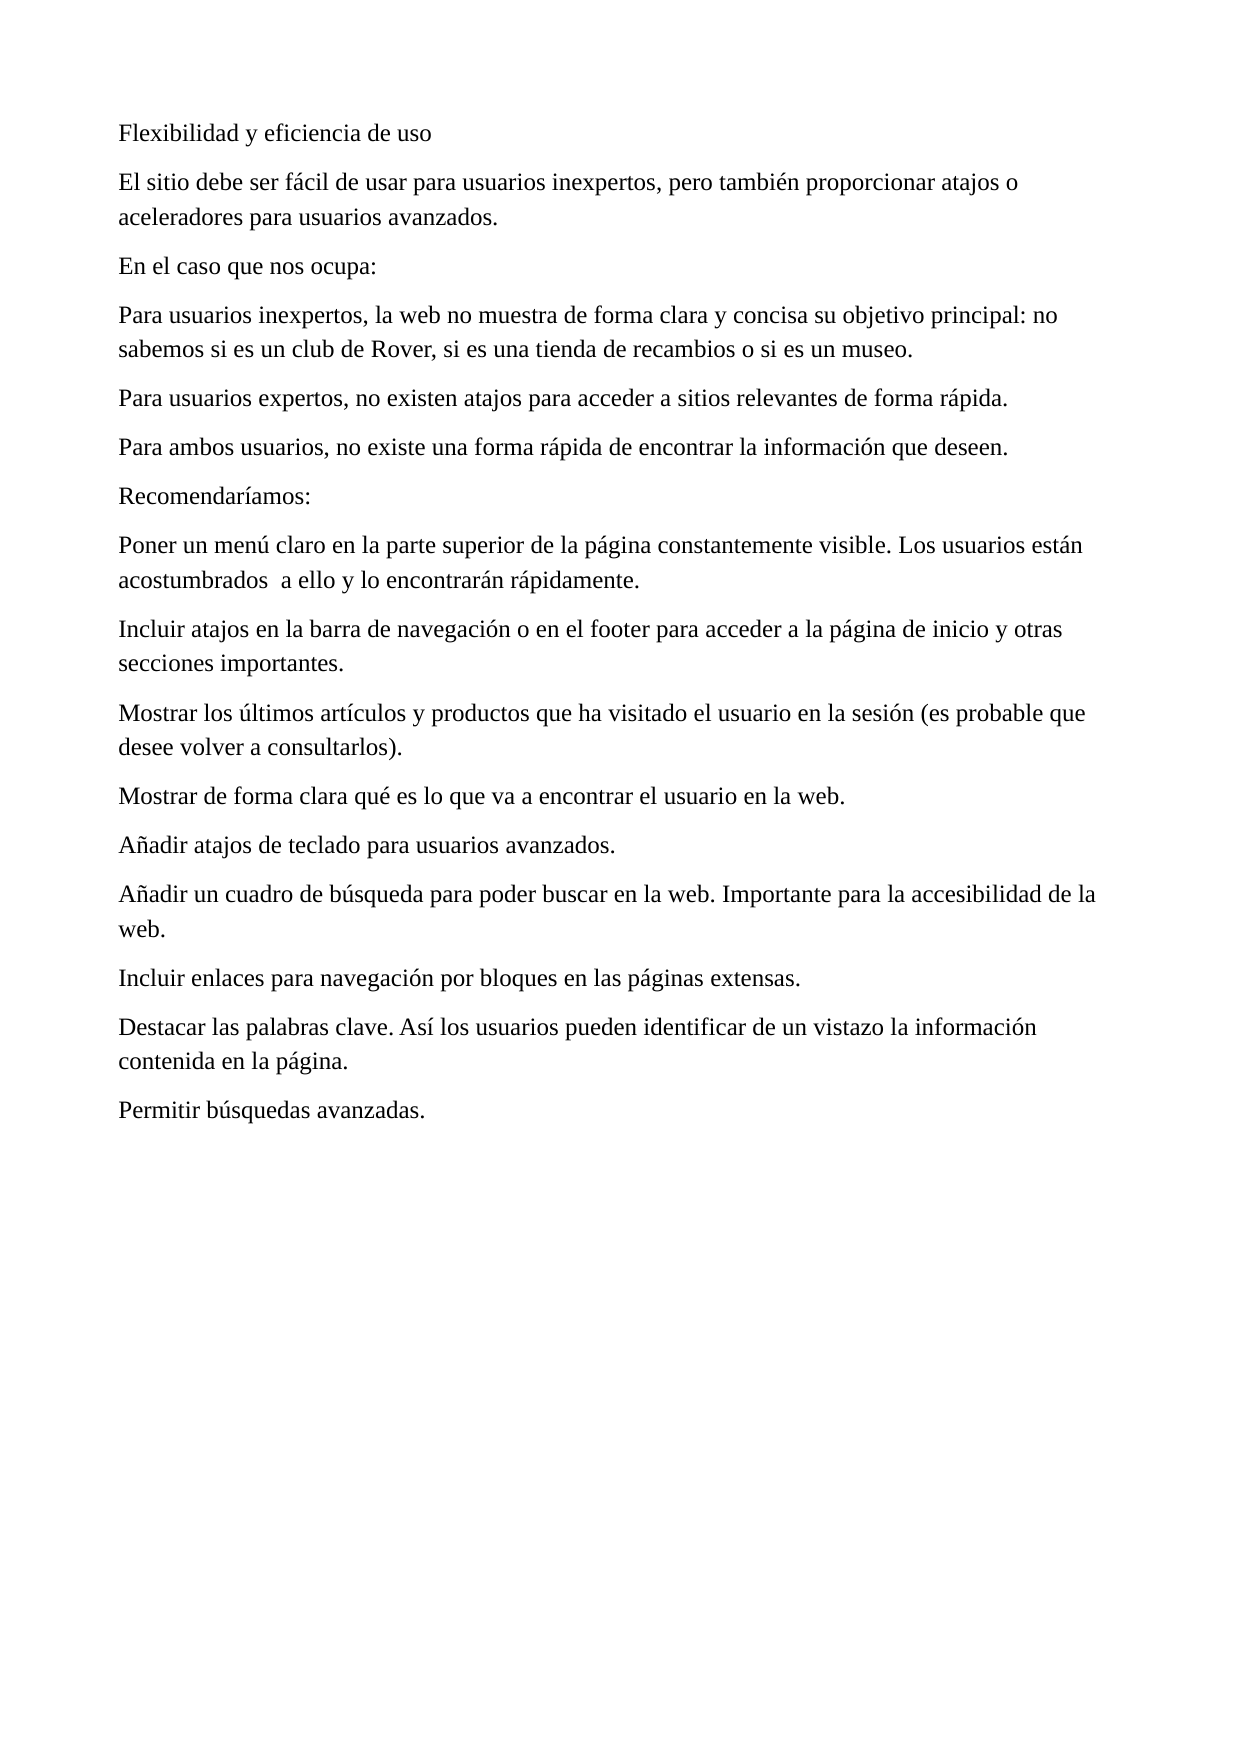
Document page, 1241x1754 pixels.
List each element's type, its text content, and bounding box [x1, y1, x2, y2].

text Para usuarios inexpertos, la web no muestra de forma clara y concisa su objetivo principal: no sabemos si es un club de Rover, si es una tienda de recambios o si es un museo. [118, 300, 1122, 363]
text Incluir atajos en la barra de navegación o en el footer para acceder a la página de inicio y otras secciones importantes. [118, 614, 1122, 677]
text Permitir búsquedas avanzadas. [118, 1095, 1122, 1124]
text Mostrar los últimos artículos y productos que ha visitado el usuario en la sesión (es probable que desee volver a consultarlos). [118, 698, 1122, 761]
text Poner un menú claro en la parte superior de la página constantemente visible. Los usuarios están acostumbrados a ello y lo encontrarán rápidamente. [118, 531, 1122, 594]
text Añadir atajos de teclado para usuarios avanzados. [118, 830, 1122, 859]
text Para ambos usuarios, no existe una forma rápida de encontrar la información que deseen. [118, 432, 1122, 461]
text Mostrar de forma clara qué es lo que va a encontrar el usuario en la web. [118, 781, 1122, 810]
text Añadir un cuadro de búsqueda para poder buscar en la web. Importante para la accesibilidad de la web. [118, 879, 1122, 942]
text Recomendaríamos: [118, 481, 1122, 510]
text Incluir enlaces para navegación por bloques en las páginas extensas. [118, 963, 1122, 992]
text El sitio debe ser fácil de usar para usuarios inexpertos, pero también proporcionar atajos o aceleradores para usuarios avanzados. [118, 167, 1122, 230]
text Flexibilidad y eficiencia de uso [118, 118, 1122, 147]
text En el caso que nos ocupa: [118, 251, 1122, 279]
text Para usuarios expertos, no existen atajos para acceder a sitios relevantes de forma rápida. [118, 383, 1122, 412]
text Destacar las palabras clave. Así los usuarios pueden identificar de un vistazo la información contenida en la página. [118, 1012, 1122, 1075]
